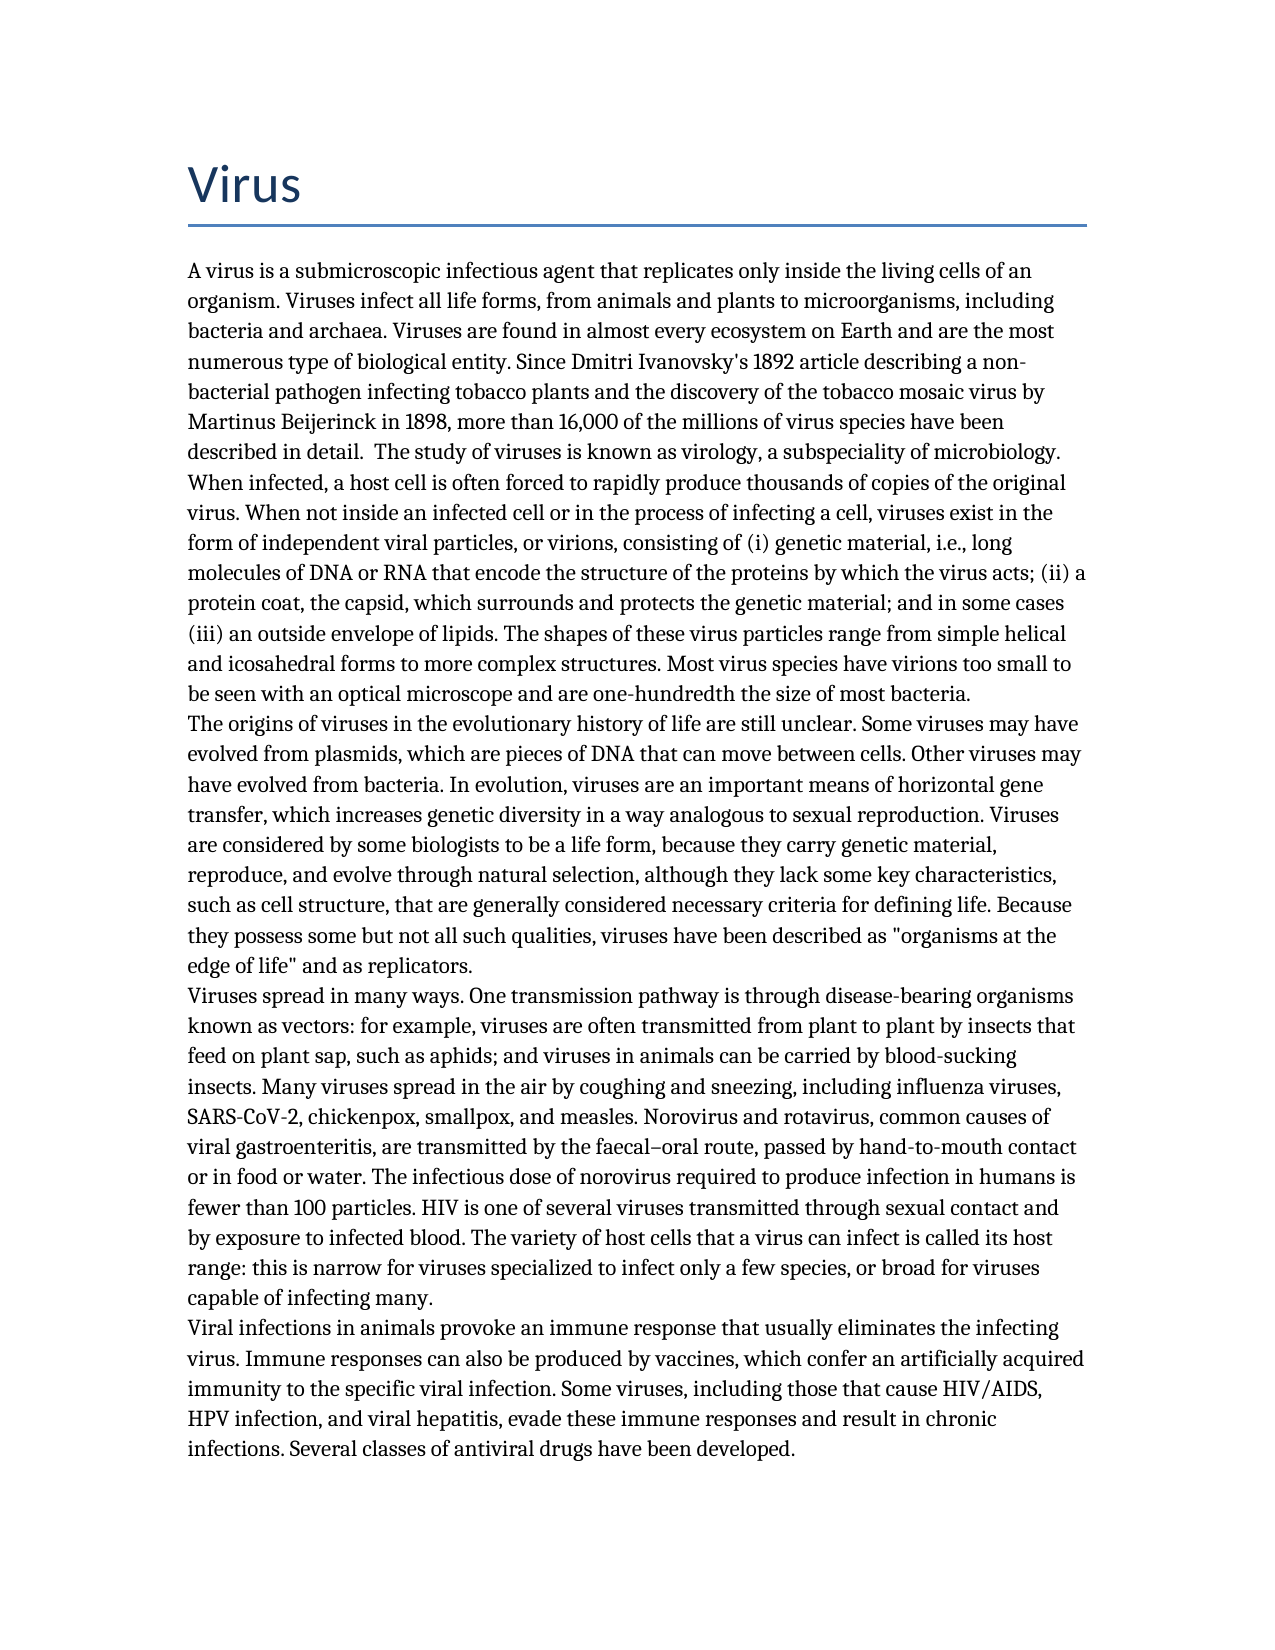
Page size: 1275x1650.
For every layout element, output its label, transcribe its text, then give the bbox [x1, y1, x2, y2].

title Virus [187, 150, 1087, 227]
text A virus is a submicroscopic infectious agent that replicates only inside the living cells of an organism. Viruses infect all life forms, from animals and plants to microorganisms, including bacteria and archaea. Viruses are found in almost every ecosystem on Earth and are the most numerous type of biological entity. Since Dmitri Ivanovsky's 1892 article describing a non-bacterial pathogen infecting tobacco plants and the discovery of the tobacco mosaic virus by Martinus Beijerinck in 1898, more than 16,000 of the millions of virus species have been described in detail. The study of viruses is known as virology, a subspeciality of microbiology. When infected, a host cell is often forced to rapidly produce thousands of copies of the original virus. When not inside an infected cell or in the process of infecting a cell, viruses exist in the form of independent viral particles, or virions, consisting of (i) genetic material, i.e., long molecules of DNA or RNA that encode the structure of the proteins by which the virus acts; (ii) a protein coat, the capsid, which surrounds and protects the genetic material; and in some cases (iii) an outside envelope of lipids. The shapes of these virus particles range from simple helical and icosahedral forms to more complex structures. Most virus species have virions too small to be seen with an optical microscope and are one-hundredth the size of most bacteria. The origins of viruses in the evolutionary history of life are still unclear. Some viruses may have evolved from plasmids, which are pieces of DNA that can move between cells. Other viruses may have evolved from bacteria. In evolution, viruses are an important means of horizontal gene transfer, which increases genetic diversity in a way analogous to sexual reproduction. Viruses are considered by some biologists to be a life form, because they carry genetic material, reproduce, and evolve through natural selection, although they lack some key characteristics, such as cell structure, that are generally considered necessary criteria for defining life. Because they possess some but not all such qualities, viruses have been described as "organisms at the edge of life" and as replicators. Viruses spread in many ways. One transmission pathway is through disease-bearing organisms known as vectors: for example, viruses are often transmitted from plant to plant by insects that feed on plant sap, such as aphids; and viruses in animals can be carried by blood-sucking insects. Many viruses spread in the air by coughing and sneezing, including influenza viruses, SARS-CoV-2, chickenpox, smallpox, and measles. Norovirus and rotavirus, common causes of viral gastroenteritis, are transmitted by the faecal–oral route, passed by hand-to-mouth contact or in food or water. The infectious dose of norovirus required to produce infection in humans is fewer than 100 particles. HIV is one of several viruses transmitted through sexual contact and by exposure to infected blood. The variety of host cells that a virus can infect is called its host range: this is narrow for viruses specialized to infect only a few species, or broad for viruses capable of infecting many. Viral infections in animals provoke an immune response that usually eliminates the infecting virus. Immune responses can also be produced by vaccines, which confer an artificially acquired immunity to the specific viral infection. Some viruses, including those that cause HIV/AIDS, HPV infection, and viral hepatitis, evade these immune responses and result in chronic infections. Several classes of antiviral drugs have been developed. [187, 258, 1087, 1462]
